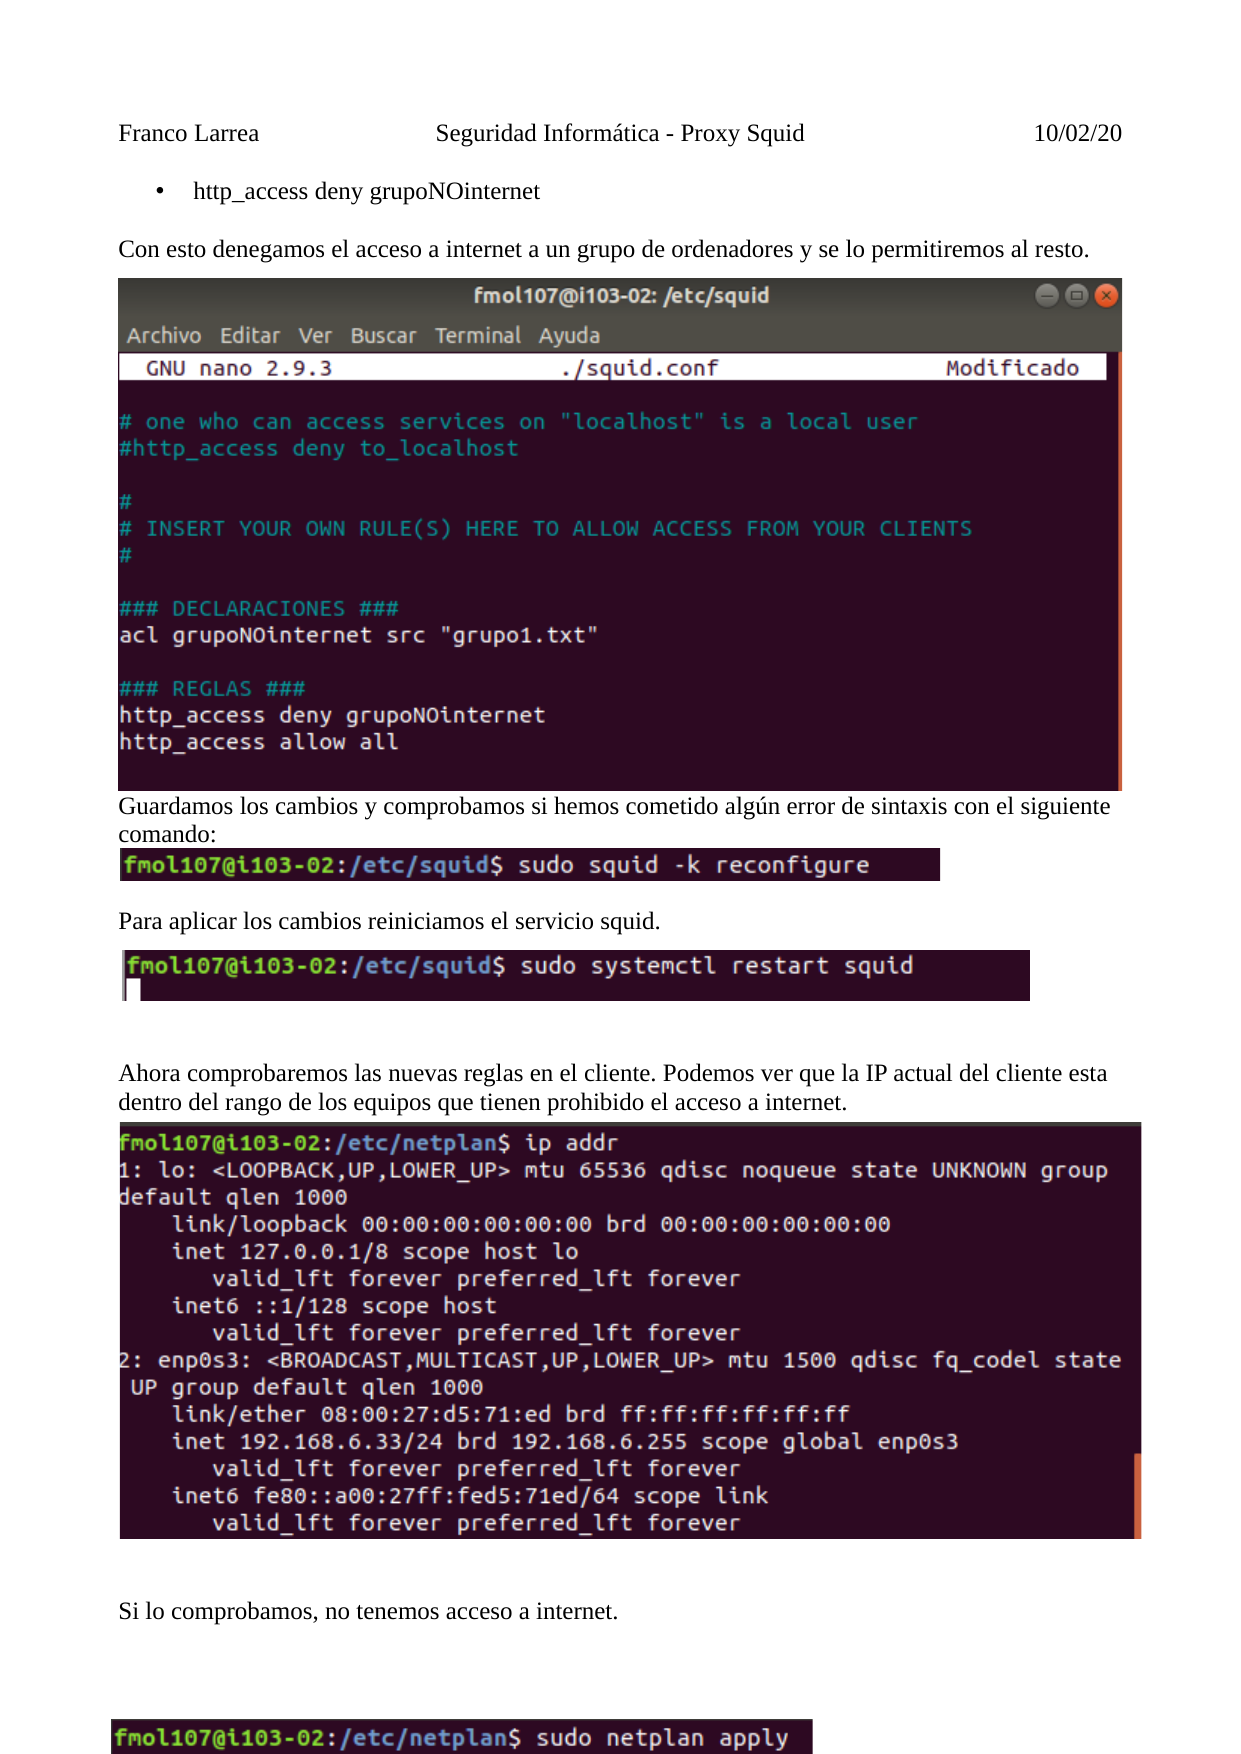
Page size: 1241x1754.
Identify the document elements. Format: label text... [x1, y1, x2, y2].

picture [118, 278, 1123, 791]
text [118, 263, 1122, 278]
picture [120, 848, 941, 881]
picture [119, 1122, 1142, 1539]
text Guardamos los cambios y comprobamos si hemos cometido algún error de sintaxis con el siguiente comando: [118, 791, 1122, 848]
list http_access deny grupoNOinternet [156, 176, 1122, 205]
text Para aplicar los cambios reiniciamos el servicio squid. [118, 906, 1122, 934]
text Ahora comprobaremos las nuevas reglas en el cliente. Podemos ver que la IP actual del cliente esta dentro del rango de los equipos que tienen prohibido el acceso a internet. [118, 1058, 1122, 1115]
picture [111, 1719, 813, 1754]
text Si lo comprobamos, no tenemos acceso a internet. [118, 1596, 1122, 1625]
text Con esto denegamos el acceso a internet a un grupo de ordenadores y se lo permitiremos al resto. [118, 234, 1122, 263]
picture [122, 950, 1030, 1001]
